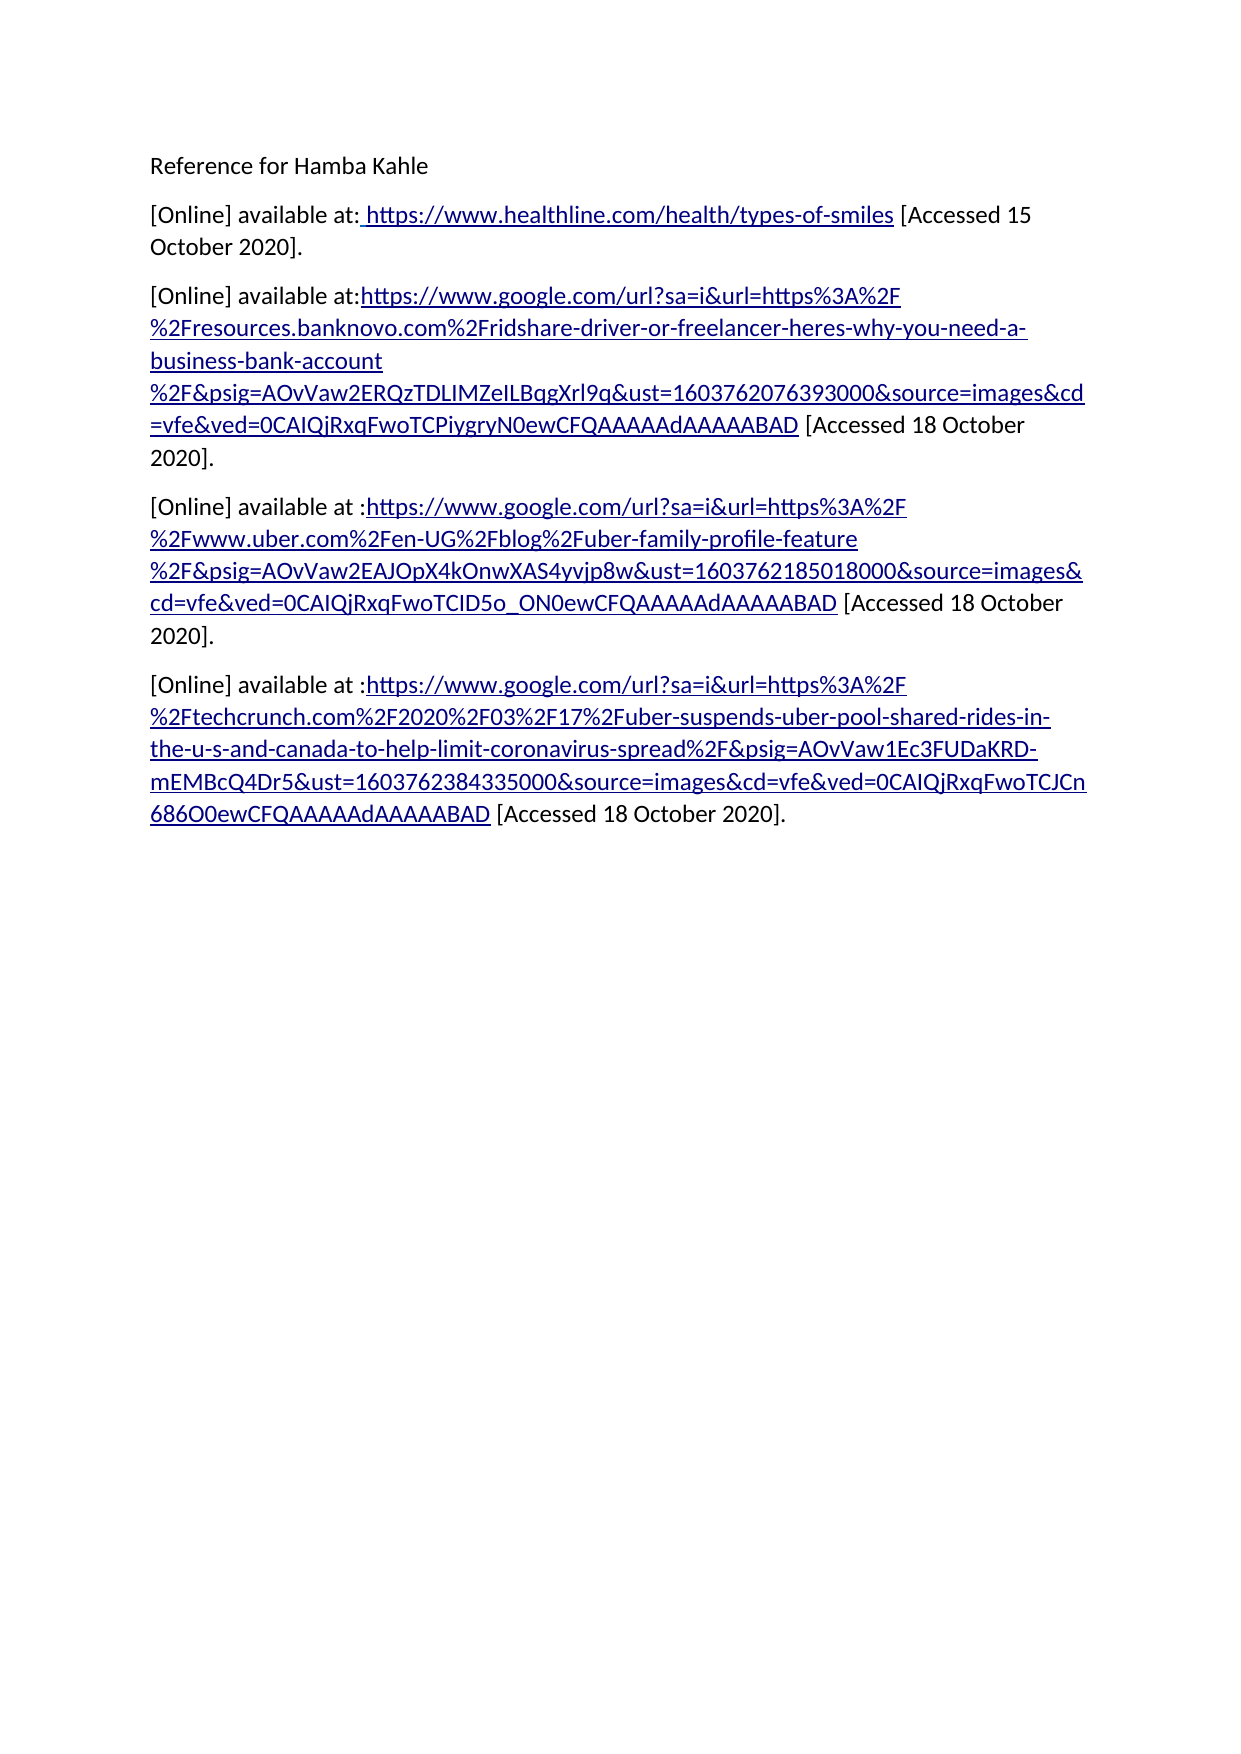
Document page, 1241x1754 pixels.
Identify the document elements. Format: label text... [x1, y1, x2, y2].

text [Online] available at:https://www.google.com/url?sa=i&url=https%3A%2F%2Fresources.banknovo.com%2Fridshare-driver-or-freelancer-heres-why-you-need-a-business-bank-account%2F&psig=AOvVaw2ERQzTDLIMZeILBqgXrl9q&ust=1603762076393000&source=images&cd=vfe&ved=0CAIQjRxqFwoTCPiygryN0ewCFQAAAAAdAAAAABAD [Accessed 18 October 2020]. [150, 280, 1090, 472]
text [Online] available at :https://www.google.com/url?sa=i&url=https%3A%2F%2Fwww.uber.com%2Fen-UG%2Fblog%2Fuber-family-profile-feature%2F&psig=AOvVaw2EAJOpX4kOnwXAS4yvjp8w&ust=1603762185018000&source=images&cd=vfe&ved=0CAIQjRxqFwoTCID5o_ON0ewCFQAAAAAdAAAAABAD [Accessed 18 October 2020]. [150, 491, 1090, 650]
text [Online] available at: https://www.healthline.com/health/types-of-smiles [Accessed 15 October 2020]. [150, 199, 1090, 262]
text Reference for Hamba Kahle [150, 150, 1090, 181]
text [Online] available at :https://www.google.com/url?sa=i&url=https%3A%2F%2Ftechcrunch.com%2F2020%2F03%2F17%2Fuber-suspends-uber-pool-shared-rides-in-the-u-s-and-canada-to-help-limit-coronavirus-spread%2F&psig=AOvVaw1Ec3FUDaKRD-mEMBcQ4Dr5&ust=1603762384335000&source=images&cd=vfe&ved=0CAIQjRxqFwoTCJCn686O0ewCFQAAAAAdAAAAABAD [Accessed 18 October 2020]. [150, 669, 1090, 828]
